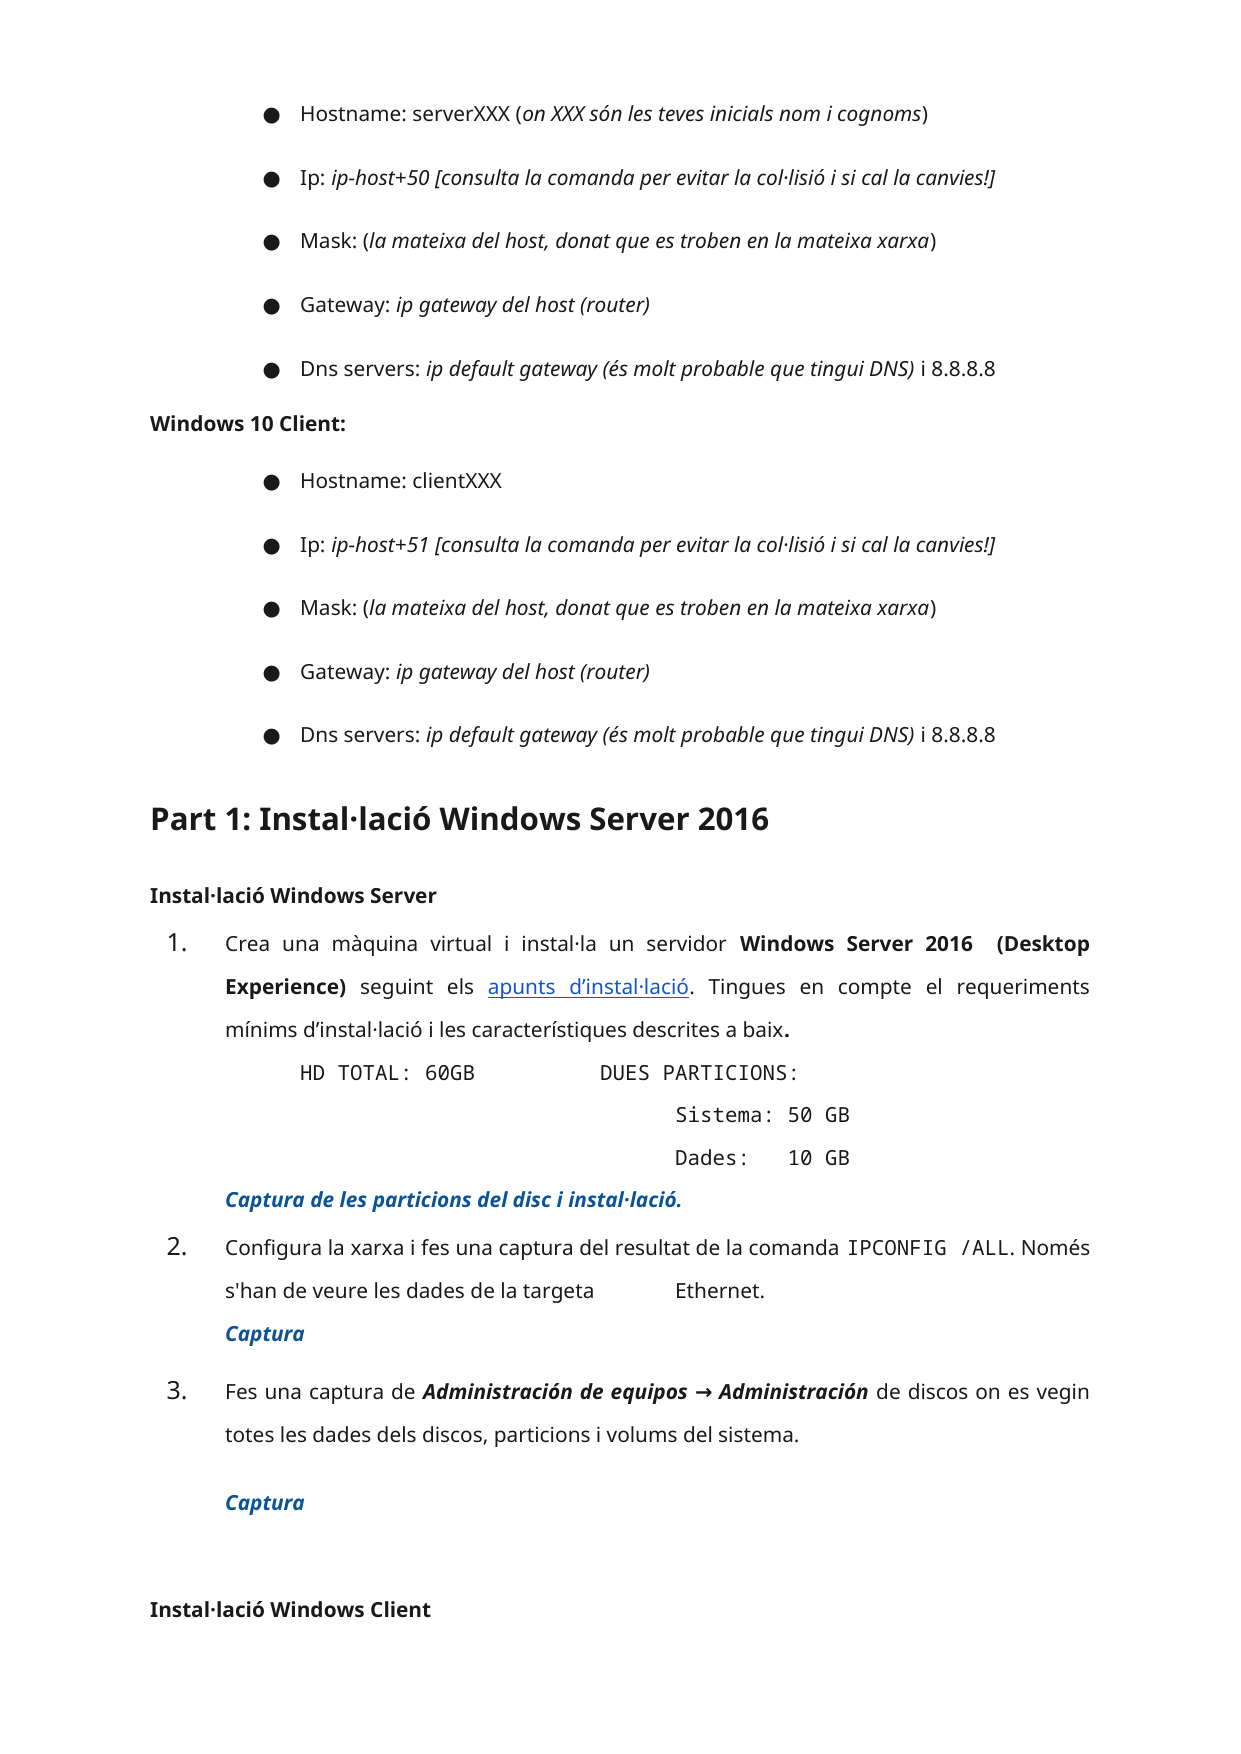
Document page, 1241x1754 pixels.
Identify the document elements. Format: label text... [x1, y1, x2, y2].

text Windows 10 Client: [150, 409, 1090, 437]
text Sistema: 50 GB [600, 1100, 1090, 1129]
text Captura de les particions del disc i instal·lació. [150, 1186, 1090, 1214]
list Mask: (la mateixa del host, donat que es troben en la mateixa xarxa) [262, 218, 1090, 261]
text Dades: 10 GB [600, 1143, 1090, 1171]
list Ip: ip-host+51 [consulta la comanda per evitar la col·lisió i si cal la canvies!] [262, 521, 1090, 564]
text Instal·lació Windows Client [150, 1595, 1090, 1623]
text HD TOTAL: 60GB DUES PARTICIONS: [300, 1058, 1090, 1086]
list Gateway: ip gateway del host (router) [262, 648, 1090, 691]
list Mask: (la mateixa del host, donat que es troben en la mateixa xarxa) [262, 585, 1090, 628]
text Captura [150, 1319, 1090, 1347]
list Crea una màquina virtual i instal·la un servidor Windows Server 2016 (Desktop Experience) seguint els apunts d’instal·lació. Tingues en compte el requeriments mínims d’instal·lació i les característiques descrites a baix. [187, 924, 1090, 1043]
list Configura la xarxa i fes una captura del resultat de la comanda IPCONFIG /ALL. Només s'han de veure les dades de la targeta Ethernet. [187, 1228, 1090, 1305]
list Dns servers: ip default gateway (és molt probable que tingui DNS) i 8.8.8.8 [262, 345, 1090, 388]
list Gateway: ip gateway del host (router) [262, 282, 1090, 324]
list Hostname: clientXXX [262, 458, 1090, 501]
text Instal·lació Windows Server [150, 882, 1090, 910]
list Fes una captura de Administración de equipos → Administración de discos on es vegin totes les dades dels discos, particions i volums del sistema. [187, 1372, 1090, 1449]
list Hostname: serverXXX (on XXX són les teves inicials nom i cognoms) [262, 91, 1090, 134]
list Ip: ip-host+50 [consulta la comanda per evitar la col·lisió i si cal la canvies!] [262, 154, 1090, 197]
text Part 1: Instal·lació Windows Server 2016 [150, 796, 1090, 839]
list Dns servers: ip default gateway (és molt probable que tingui DNS) i 8.8.8.8 [262, 712, 1090, 755]
text Captura [150, 1488, 1090, 1517]
